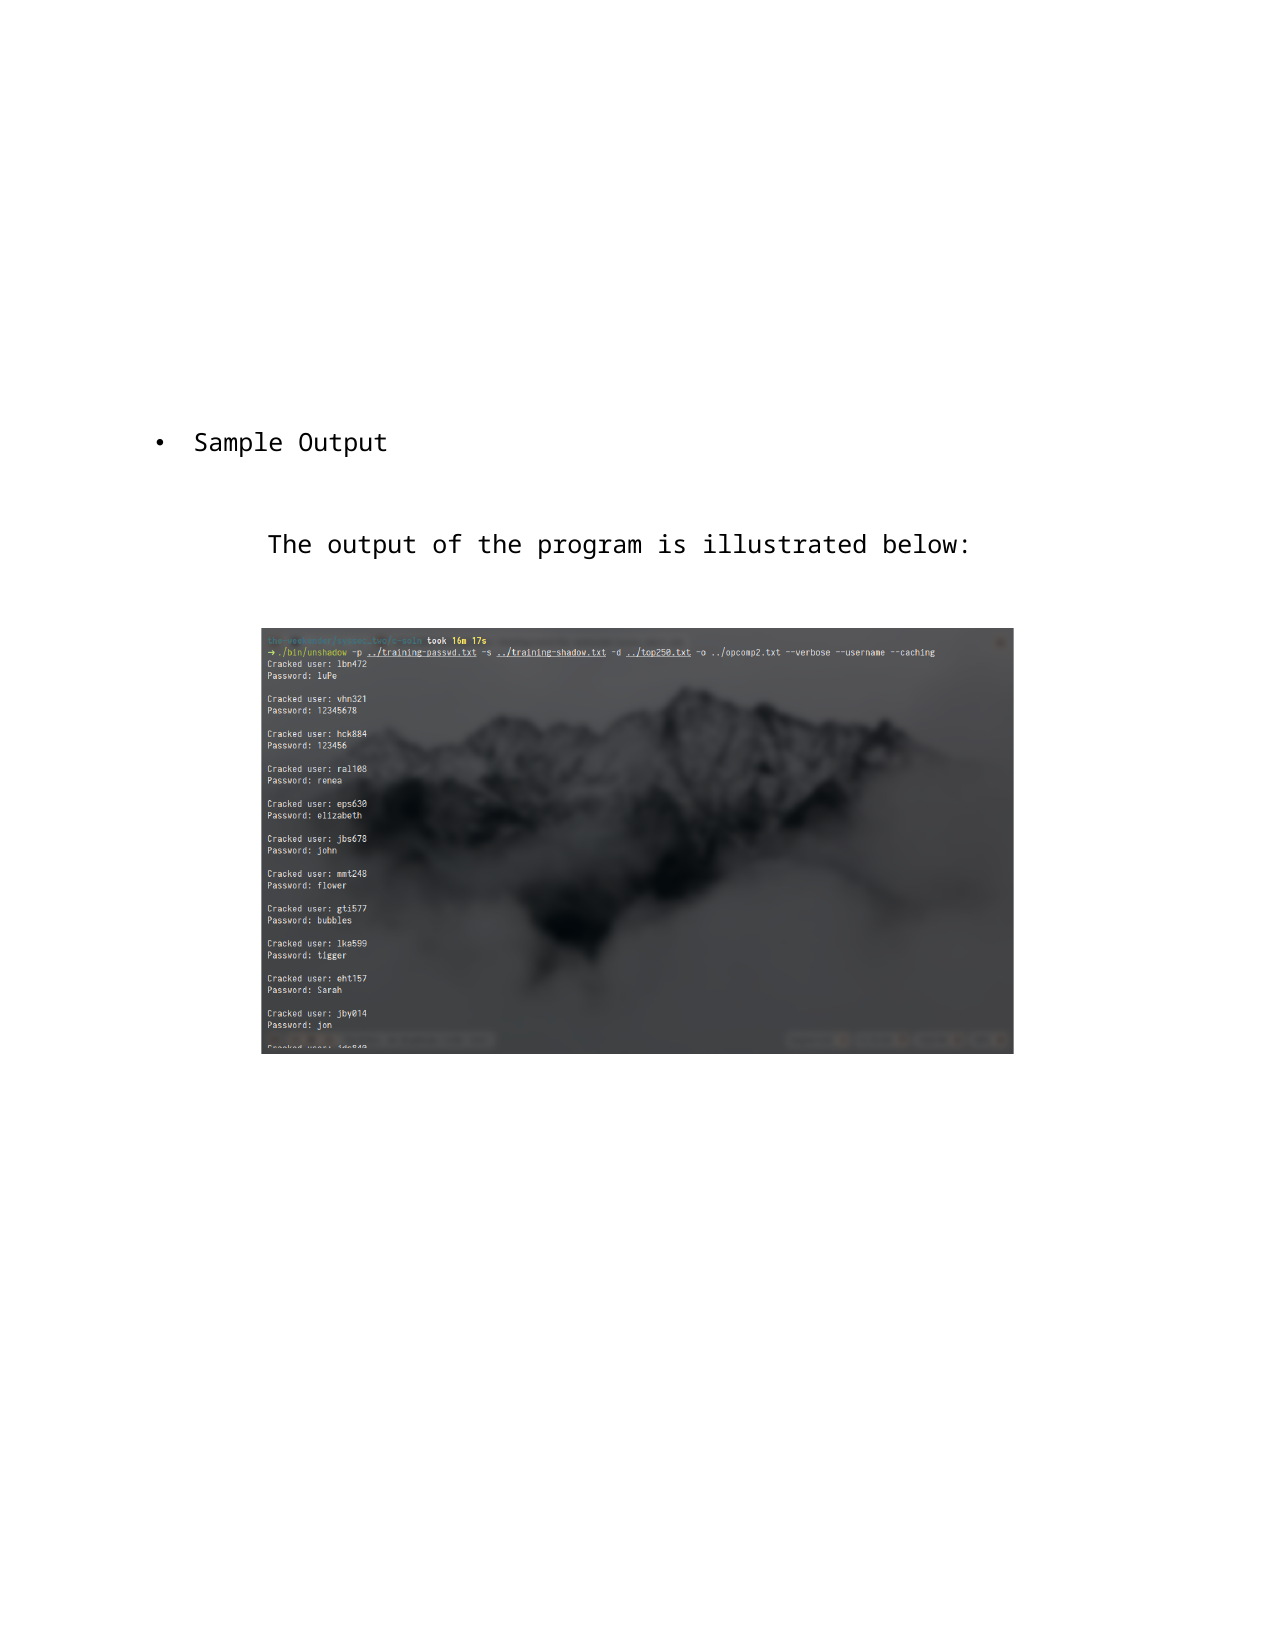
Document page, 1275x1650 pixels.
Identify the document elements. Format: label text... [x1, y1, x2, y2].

picture [261, 628, 1014, 1054]
list Sample Output [156, 424, 1157, 458]
text The output of the program is illustrated below: [193, 526, 1157, 561]
